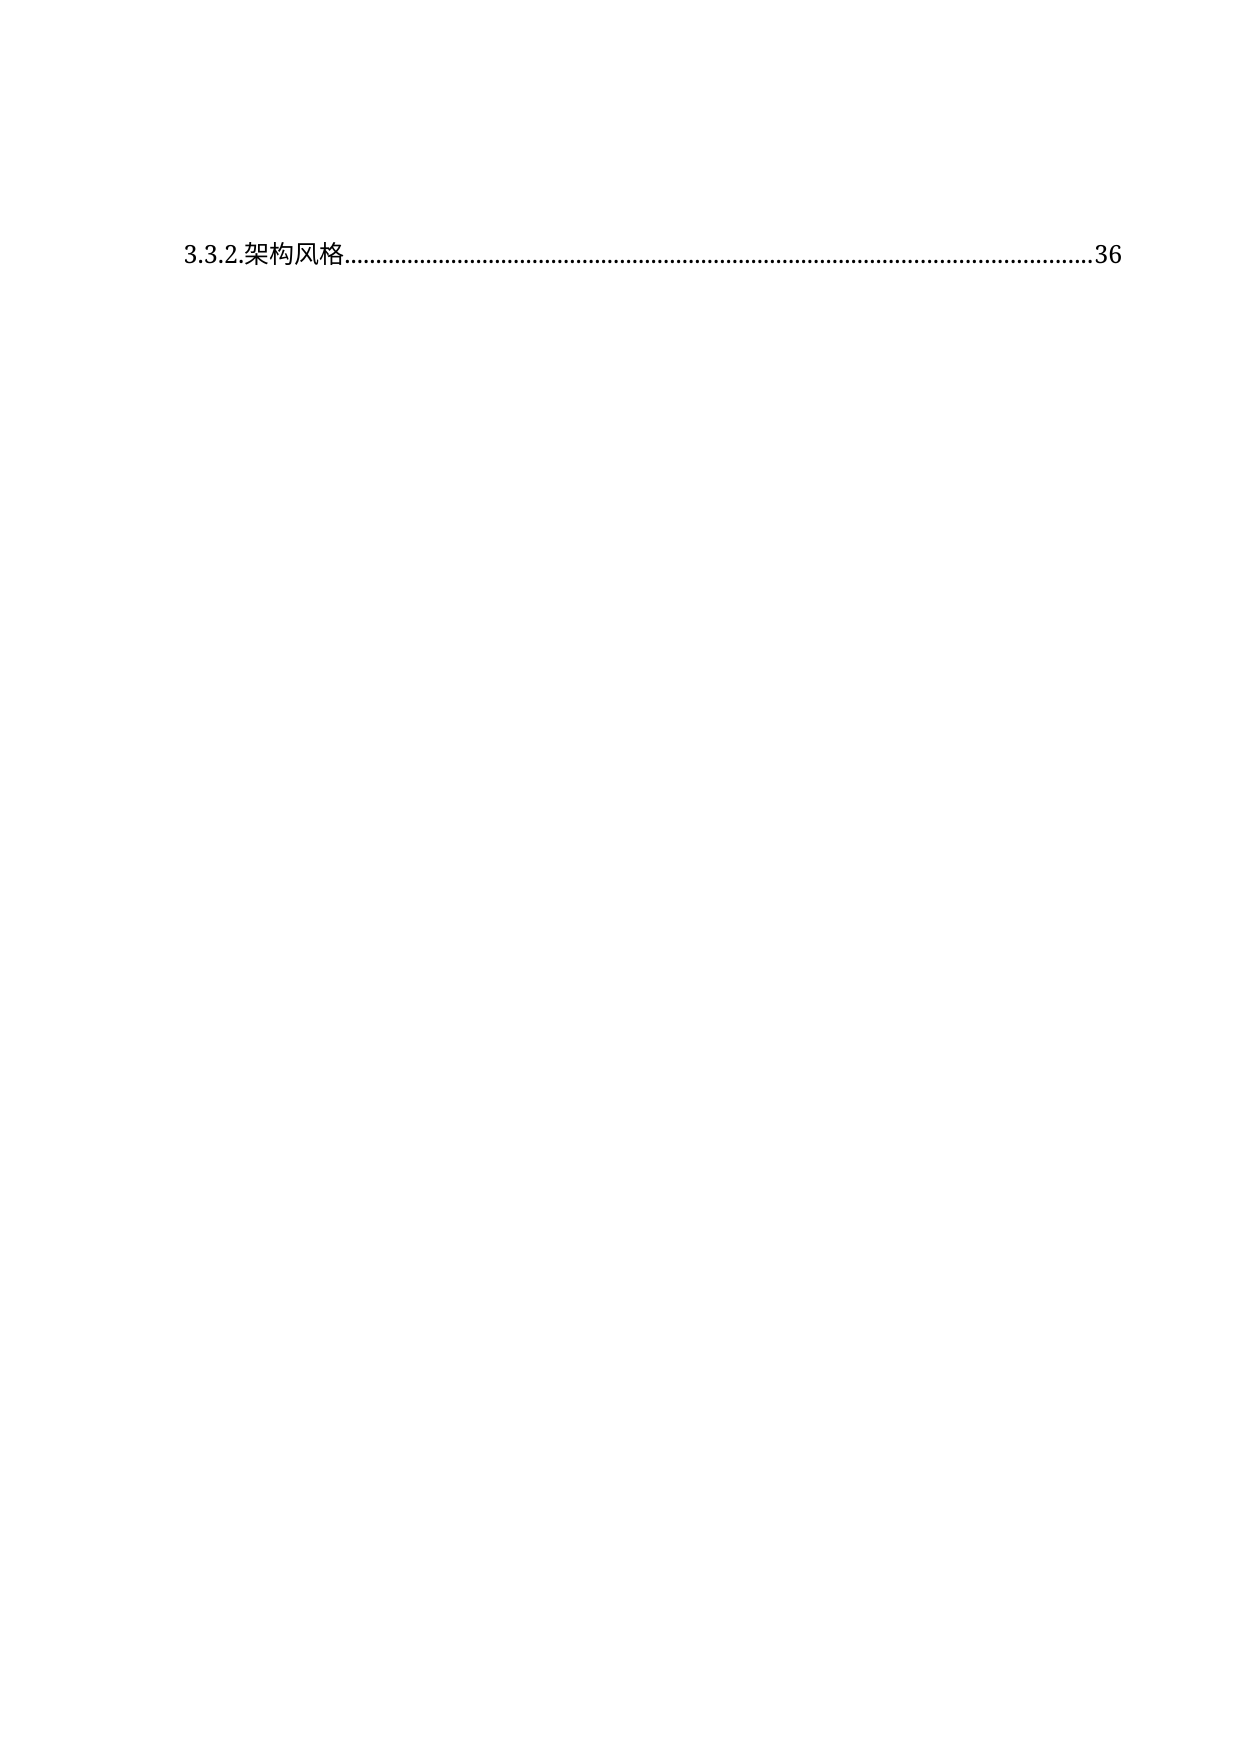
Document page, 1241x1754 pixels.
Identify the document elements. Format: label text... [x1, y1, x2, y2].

text 3.3.2.架构风格 36 [177, 234, 1122, 271]
